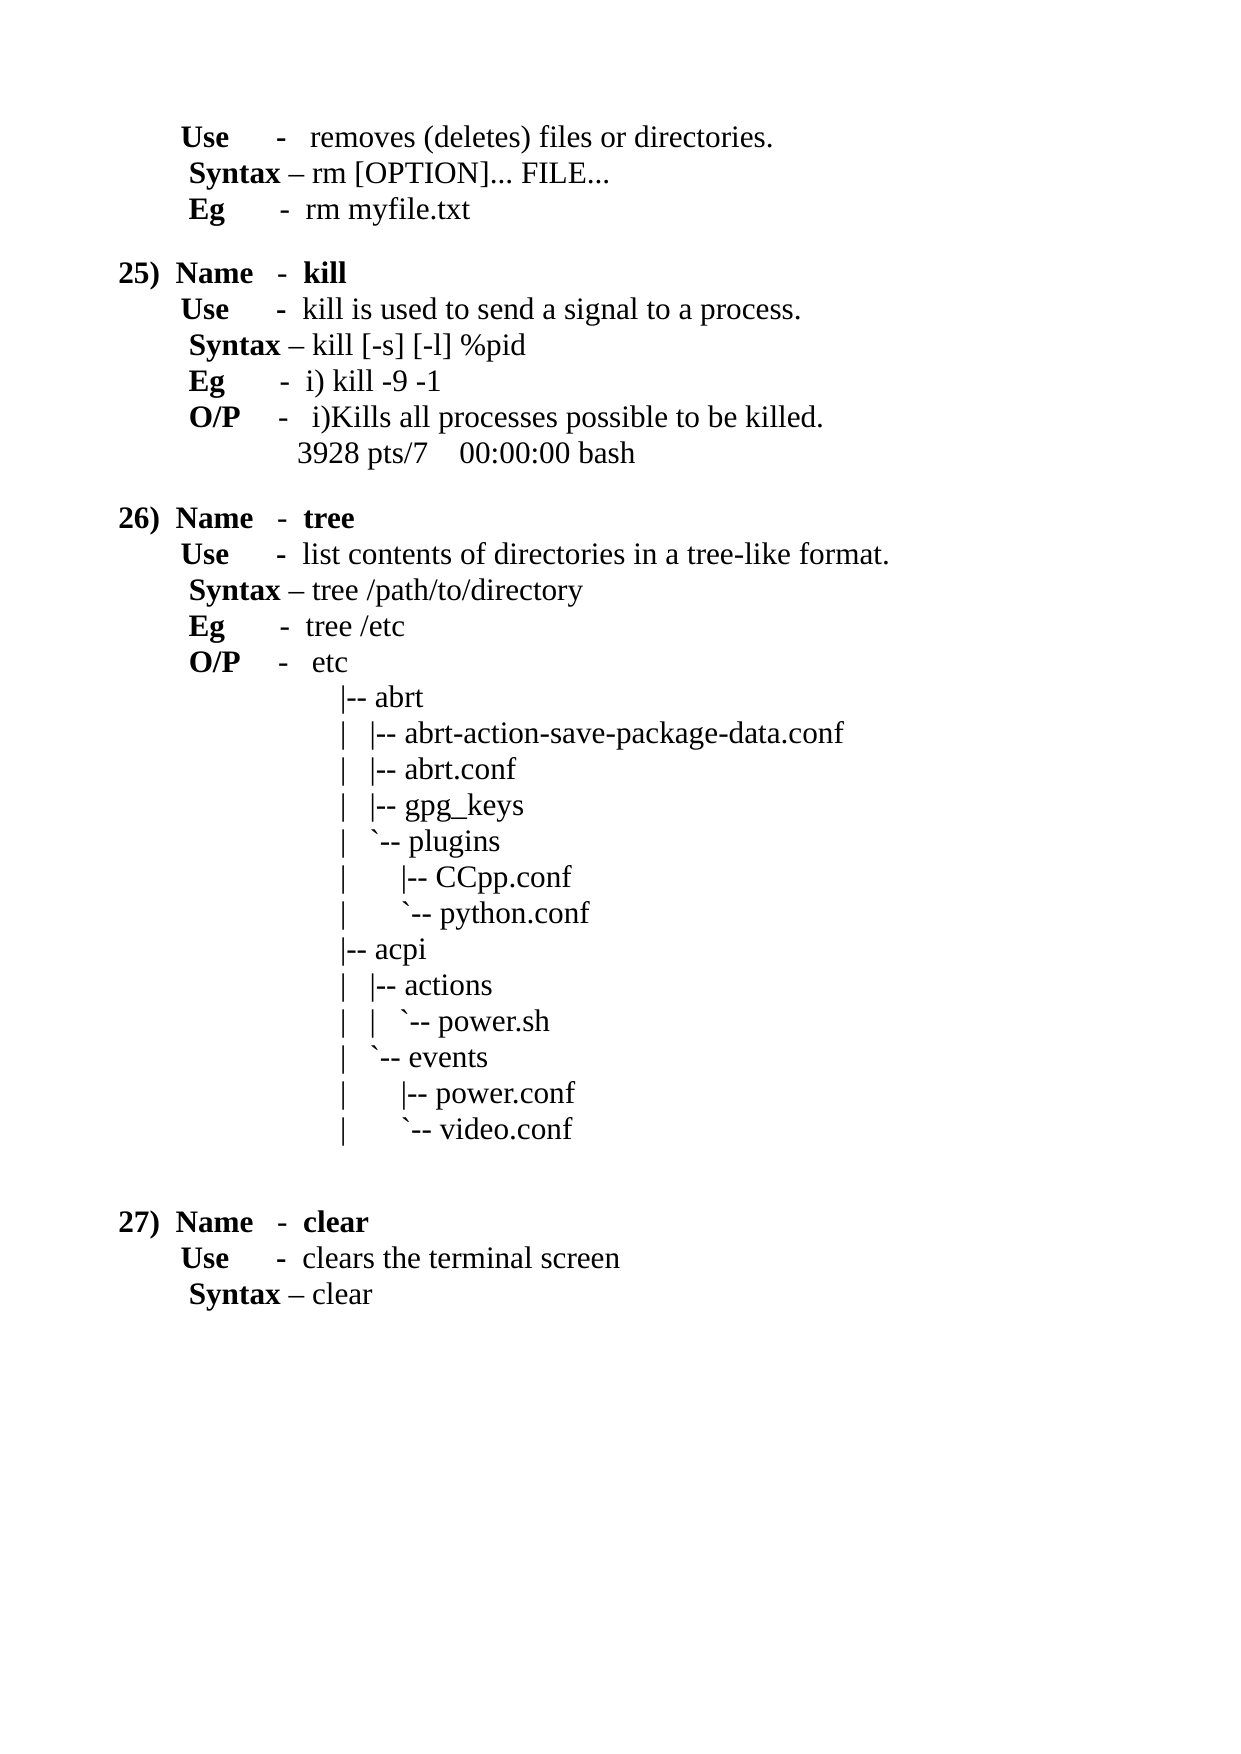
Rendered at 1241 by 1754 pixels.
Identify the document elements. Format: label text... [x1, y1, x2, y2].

text | `-- events [118, 1038, 1122, 1074]
text 3928 pts/7 00:00:00 bash [118, 434, 1122, 470]
text | |-- power.conf [118, 1074, 1122, 1110]
text | | `-- power.sh [118, 1002, 1122, 1038]
text | `-- python.conf [118, 894, 1122, 930]
text Syntax – tree /path/to/directory [118, 571, 1122, 607]
text O/P - i)Kills all processes possible to be killed. [118, 398, 1122, 434]
text | `-- plugins [118, 822, 1122, 858]
text Eg - rm myfile.txt [118, 190, 1122, 226]
text Eg - tree /etc [118, 607, 1122, 643]
text | |-- gpg_keys [118, 787, 1122, 822]
text Syntax – clear [118, 1275, 1122, 1311]
text 27) Name - clear [118, 1203, 1122, 1239]
text Use - removes (deletes) files or directories. [118, 118, 1122, 154]
text | |-- abrt-action-save-package-data.conf [118, 715, 1122, 751]
text | |-- CCpp.conf [118, 858, 1122, 894]
text | `-- video.conf [118, 1110, 1122, 1146]
text | |-- actions [118, 966, 1122, 1002]
text Eg - i) kill -9 -1 [118, 362, 1122, 398]
text Use - kill is used to send a signal to a process. [118, 291, 1122, 327]
text Use - clears the terminal screen [118, 1239, 1122, 1275]
text |-- abrt [118, 679, 1122, 715]
text |-- acpi [118, 930, 1122, 966]
text O/P - etc [118, 643, 1122, 679]
text Use - list contents of directories in a tree-like format. [118, 535, 1122, 571]
text Syntax – kill [-s] [-l] %pid [118, 327, 1122, 362]
text Syntax – rm [OPTION]... FILE... [118, 154, 1122, 190]
text | |-- abrt.conf [118, 751, 1122, 787]
text 26) Name - tree [118, 499, 1122, 535]
text 25) Name - kill [118, 255, 1122, 291]
